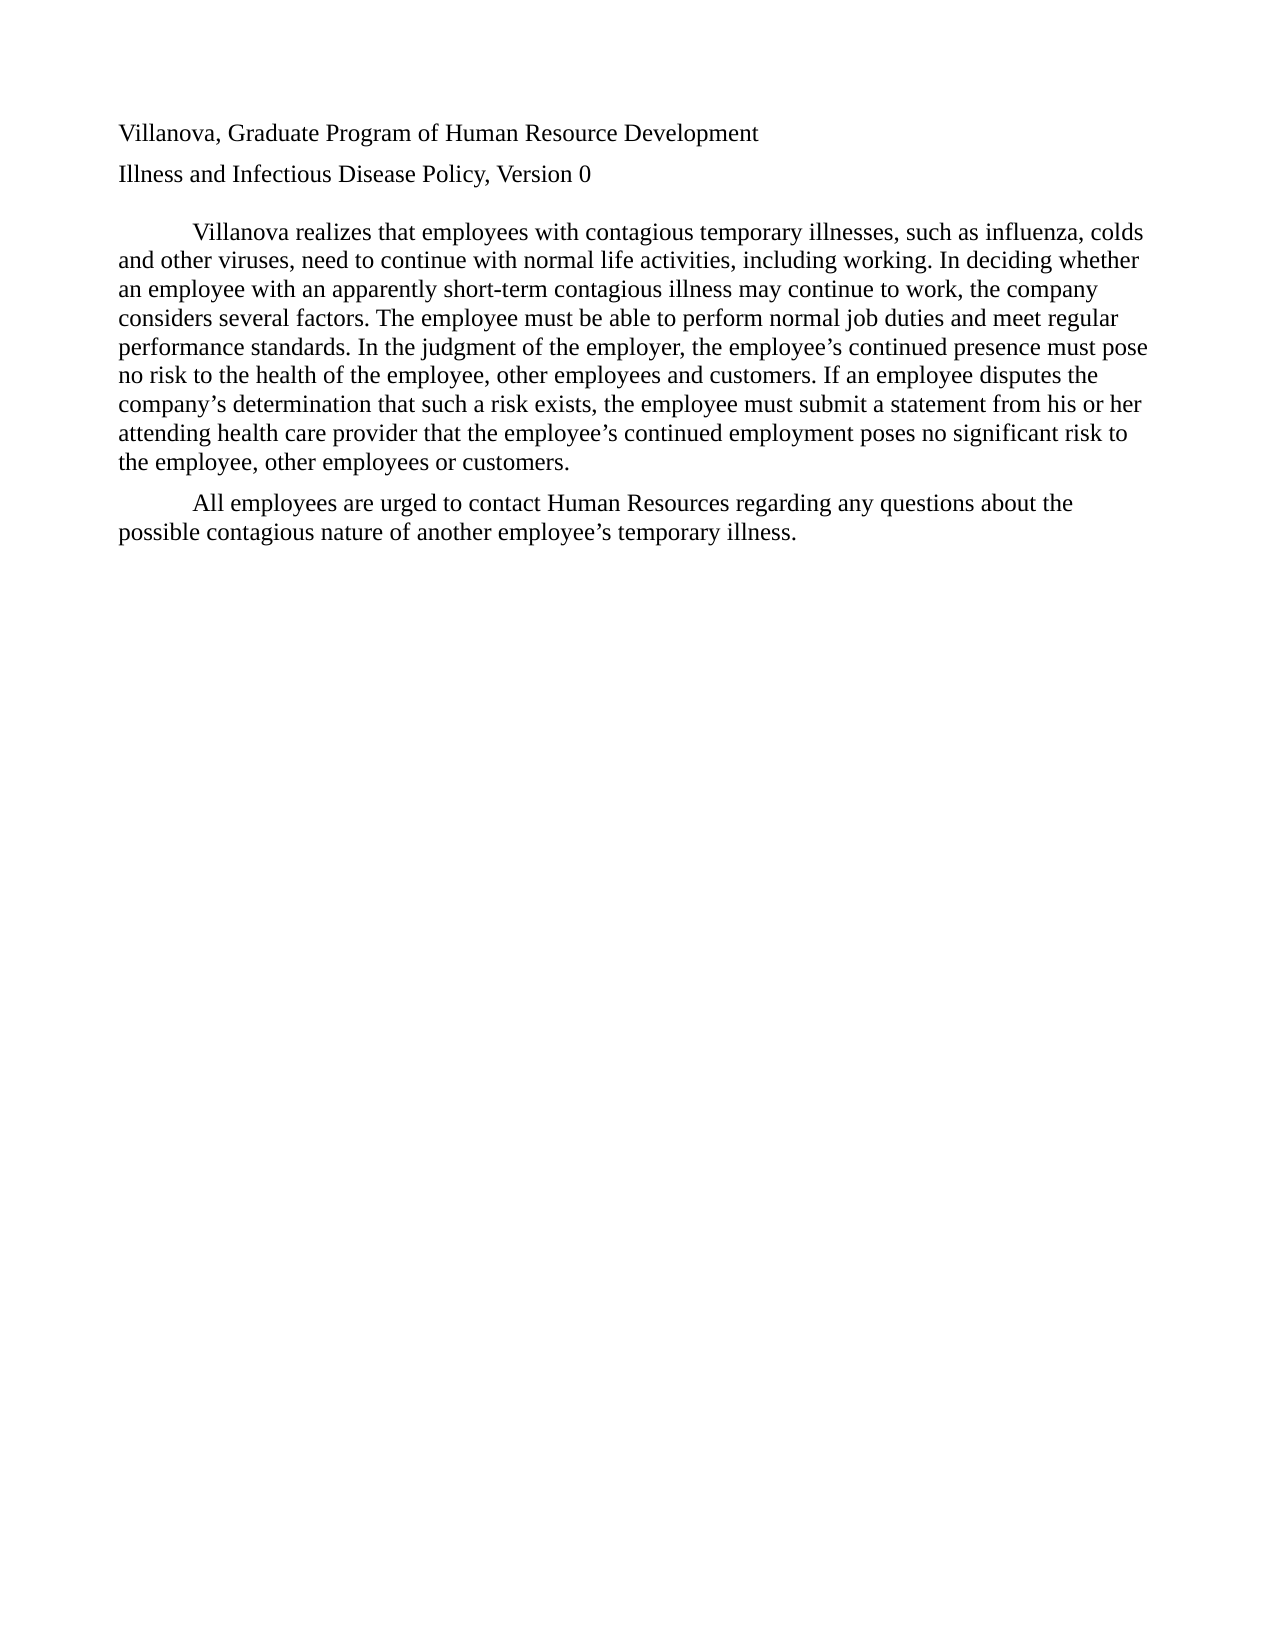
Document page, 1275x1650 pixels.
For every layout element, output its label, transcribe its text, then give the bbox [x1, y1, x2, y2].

text Villanova realizes that employees with contagious temporary illnesses, such as influenza, colds and other viruses, need to continue with normal life activities, including working. In deciding whether an employee with an apparently short-term contagious illness may continue to work, the company considers several factors. The employee must be able to perform normal job duties and meet regular performance standards. In the judgment of the employer, the employee’s continued presence must pose no risk to the health of the employee, other employees and customers. If an employee disputes the company’s determination that such a risk exists, the employee must submit a statement from his or her attending health care provider that the employee’s continued employment poses no significant risk to the employee, other employees or customers. [118, 217, 1157, 476]
text Villanova, Graduate Program of Human Resource Development [118, 118, 1157, 147]
text All employees are urged to contact Human Resources regarding any questions about the possible contagious nature of another employee’s temporary illness. [118, 488, 1157, 546]
text Illness and Infectious Disease Policy, Version 0 [118, 159, 1157, 188]
